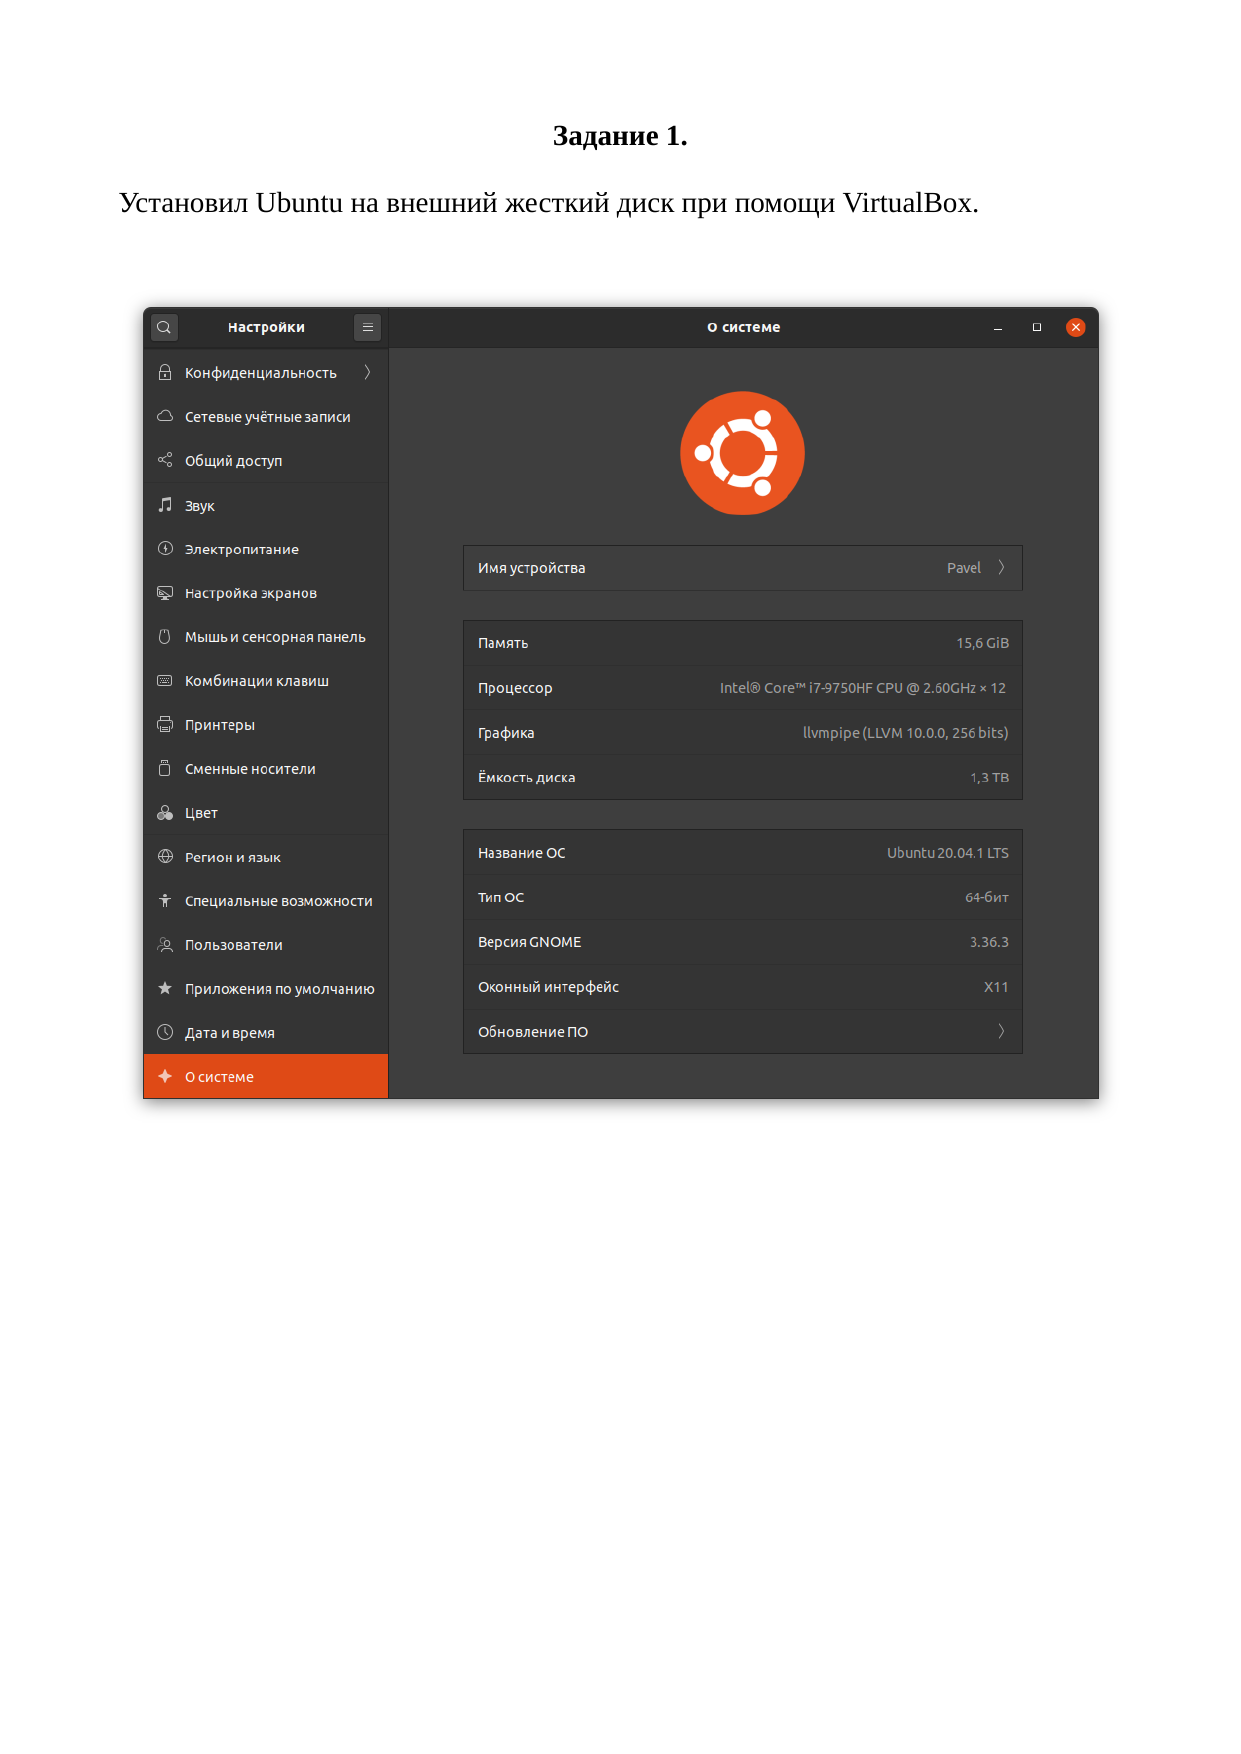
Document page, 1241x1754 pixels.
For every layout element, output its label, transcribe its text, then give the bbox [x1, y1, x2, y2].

text Задание 1. [118, 118, 1122, 152]
text Установил Ubuntu на внешний жесткий диск при помощи VirtualBox. [118, 185, 1122, 219]
picture [118, 285, 1123, 1126]
